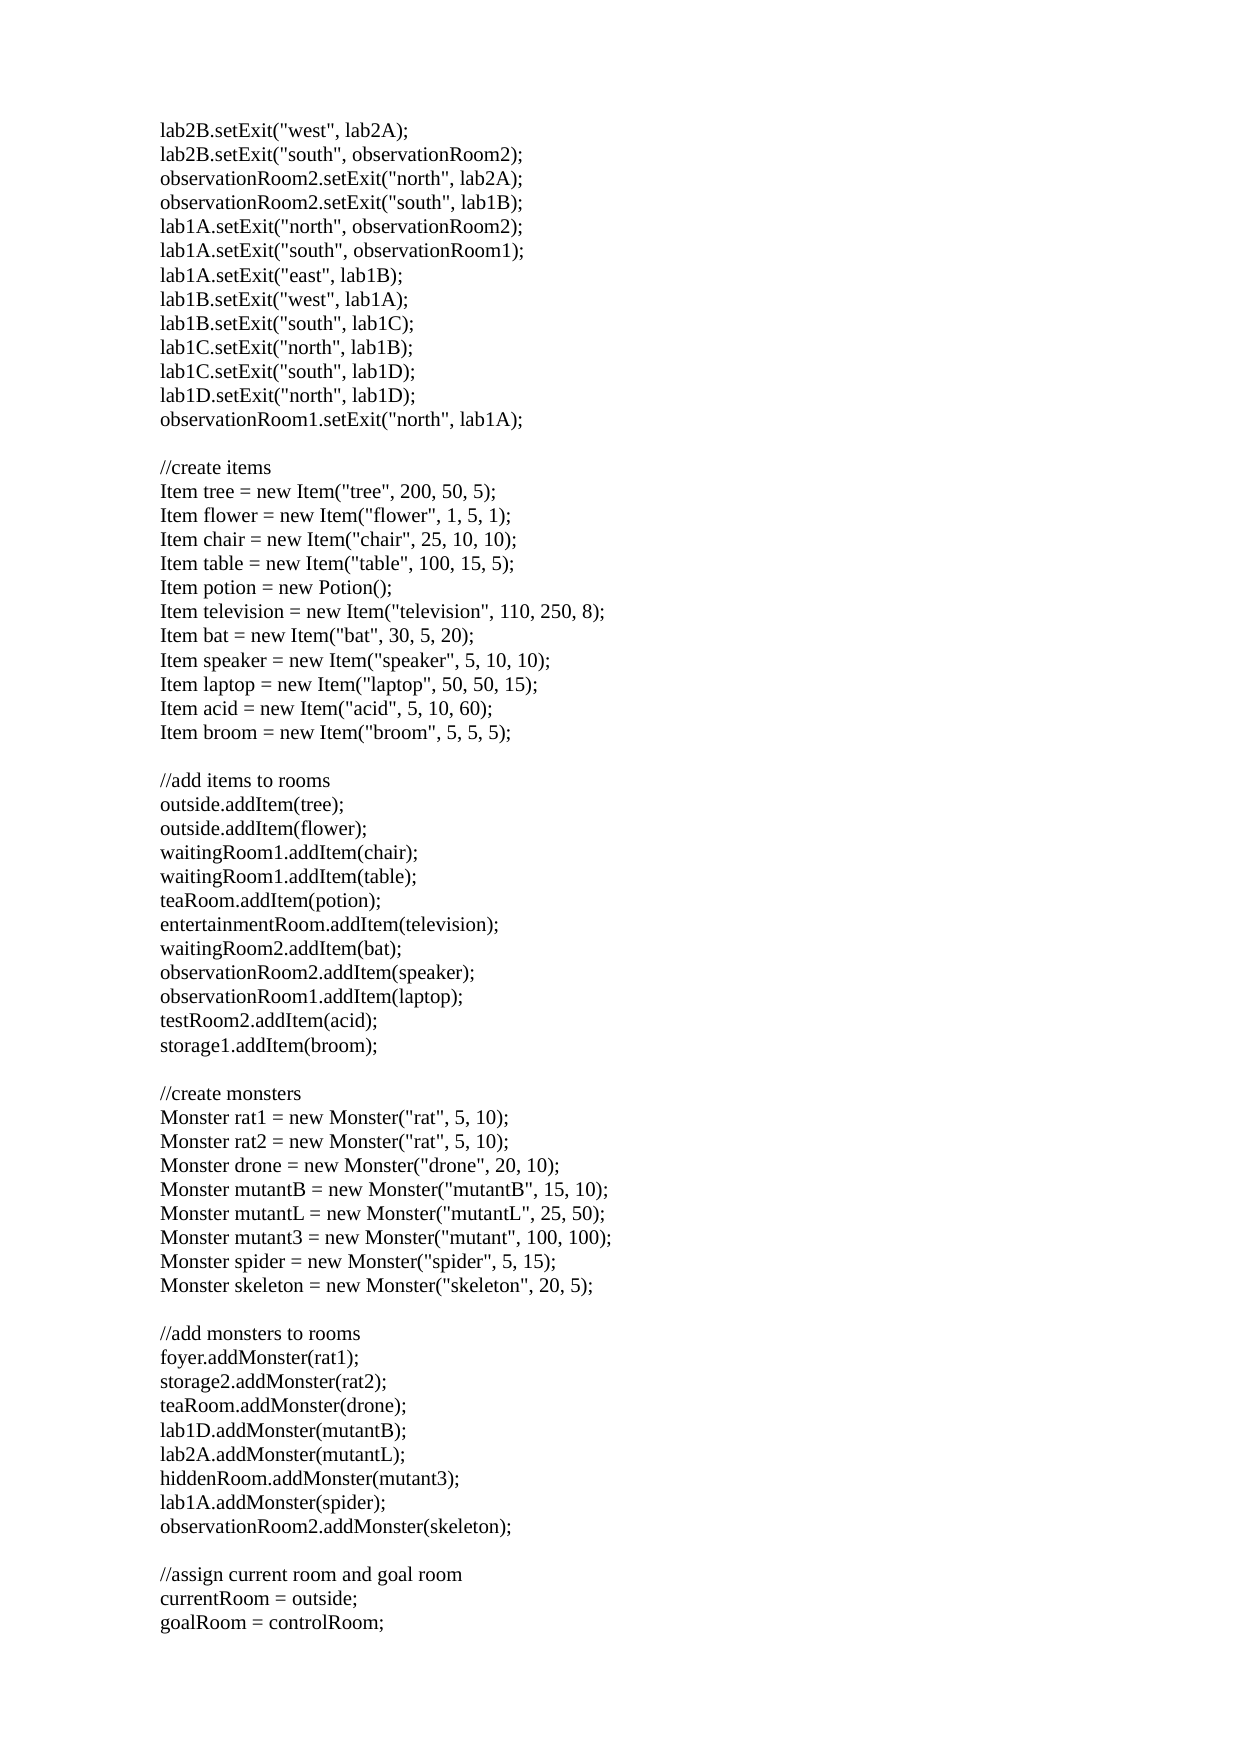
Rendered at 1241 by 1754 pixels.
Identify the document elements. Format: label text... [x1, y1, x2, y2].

text entertainmentRoom.addItem(television); [118, 912, 1122, 936]
text lab1D.setExit("north", lab1D); [118, 383, 1122, 407]
text lab1C.setExit("south", lab1D); [118, 359, 1122, 383]
text lab1B.setExit("west", lab1A); [118, 287, 1122, 311]
text testRoom2.addItem(acid); [118, 1008, 1122, 1032]
text goalRoom = controlRoom; [118, 1610, 1122, 1634]
text observationRoom2.addItem(speaker); [118, 960, 1122, 984]
text storage1.addItem(broom); [118, 1032, 1122, 1057]
text Monster drone = new Monster("drone", 20, 10); [118, 1153, 1122, 1177]
text Monster mutantL = new Monster("mutantL", 25, 50); [118, 1201, 1122, 1225]
text lab1A.addMonster(spider); [118, 1490, 1122, 1514]
text Item tree = new Item("tree", 200, 50, 5); [118, 479, 1122, 503]
text currentRoom = outside; [118, 1586, 1122, 1610]
text waitingRoom2.addItem(bat); [118, 936, 1122, 960]
text Item laptop = new Item("laptop", 50, 50, 15); [118, 672, 1122, 696]
text observationRoom2.setExit("north", lab2A); [118, 166, 1122, 190]
text lab2B.setExit("south", observationRoom2); [118, 142, 1122, 166]
text Monster mutantB = new Monster("mutantB", 15, 10); [118, 1177, 1122, 1201]
text Item flower = new Item("flower", 1, 5, 1); [118, 503, 1122, 527]
text lab1D.addMonster(mutantB); [118, 1417, 1122, 1442]
text lab2A.addMonster(mutantL); [118, 1442, 1122, 1466]
text //create items [118, 455, 1122, 479]
text lab1C.setExit("north", lab1B); [118, 335, 1122, 359]
text Monster rat1 = new Monster("rat", 5, 10); [118, 1105, 1122, 1129]
text Item bat = new Item("bat", 30, 5, 20); [118, 623, 1122, 647]
text Item television = new Item("television", 110, 250, 8); [118, 599, 1122, 623]
text lab2B.setExit("west", lab2A); [118, 118, 1122, 142]
text waitingRoom1.addItem(table); [118, 864, 1122, 888]
text foyer.addMonster(rat1); [118, 1345, 1122, 1369]
text outside.addItem(tree); [118, 792, 1122, 816]
text observationRoom1.setExit("north", lab1A); [118, 407, 1122, 431]
text teaRoom.addMonster(drone); [118, 1393, 1122, 1417]
text //add monsters to rooms [118, 1321, 1122, 1345]
text outside.addItem(flower); [118, 816, 1122, 840]
text lab1A.setExit("east", lab1B); [118, 262, 1122, 287]
text observationRoom1.addItem(laptop); [118, 984, 1122, 1008]
text Monster skeleton = new Monster("skeleton", 20, 5); [118, 1273, 1122, 1297]
text //create monsters [118, 1081, 1122, 1105]
text Monster mutant3 = new Monster("mutant", 100, 100); [118, 1225, 1122, 1249]
text hiddenRoom.addMonster(mutant3); [118, 1466, 1122, 1490]
text observationRoom2.setExit("south", lab1B); [118, 190, 1122, 214]
text //add items to rooms [118, 768, 1122, 792]
text Item table = new Item("table", 100, 15, 5); [118, 551, 1122, 575]
text observationRoom2.addMonster(skeleton); [118, 1514, 1122, 1538]
text lab1B.setExit("south", lab1C); [118, 311, 1122, 335]
text Monster spider = new Monster("spider", 5, 15); [118, 1249, 1122, 1273]
text Item speaker = new Item("speaker", 5, 10, 10); [118, 647, 1122, 672]
text Item chair = new Item("chair", 25, 10, 10); [118, 527, 1122, 551]
text Monster rat2 = new Monster("rat", 5, 10); [118, 1129, 1122, 1153]
text waitingRoom1.addItem(chair); [118, 840, 1122, 864]
text storage2.addMonster(rat2); [118, 1369, 1122, 1393]
text lab1A.setExit("south", observationRoom1); [118, 238, 1122, 262]
text //assign current room and goal room [118, 1562, 1122, 1586]
text lab1A.setExit("north", observationRoom2); [118, 214, 1122, 238]
text Item acid = new Item("acid", 5, 10, 60); [118, 696, 1122, 720]
text Item broom = new Item("broom", 5, 5, 5); [118, 720, 1122, 744]
text teaRoom.addItem(potion); [118, 888, 1122, 912]
text Item potion = new Potion(); [118, 575, 1122, 599]
